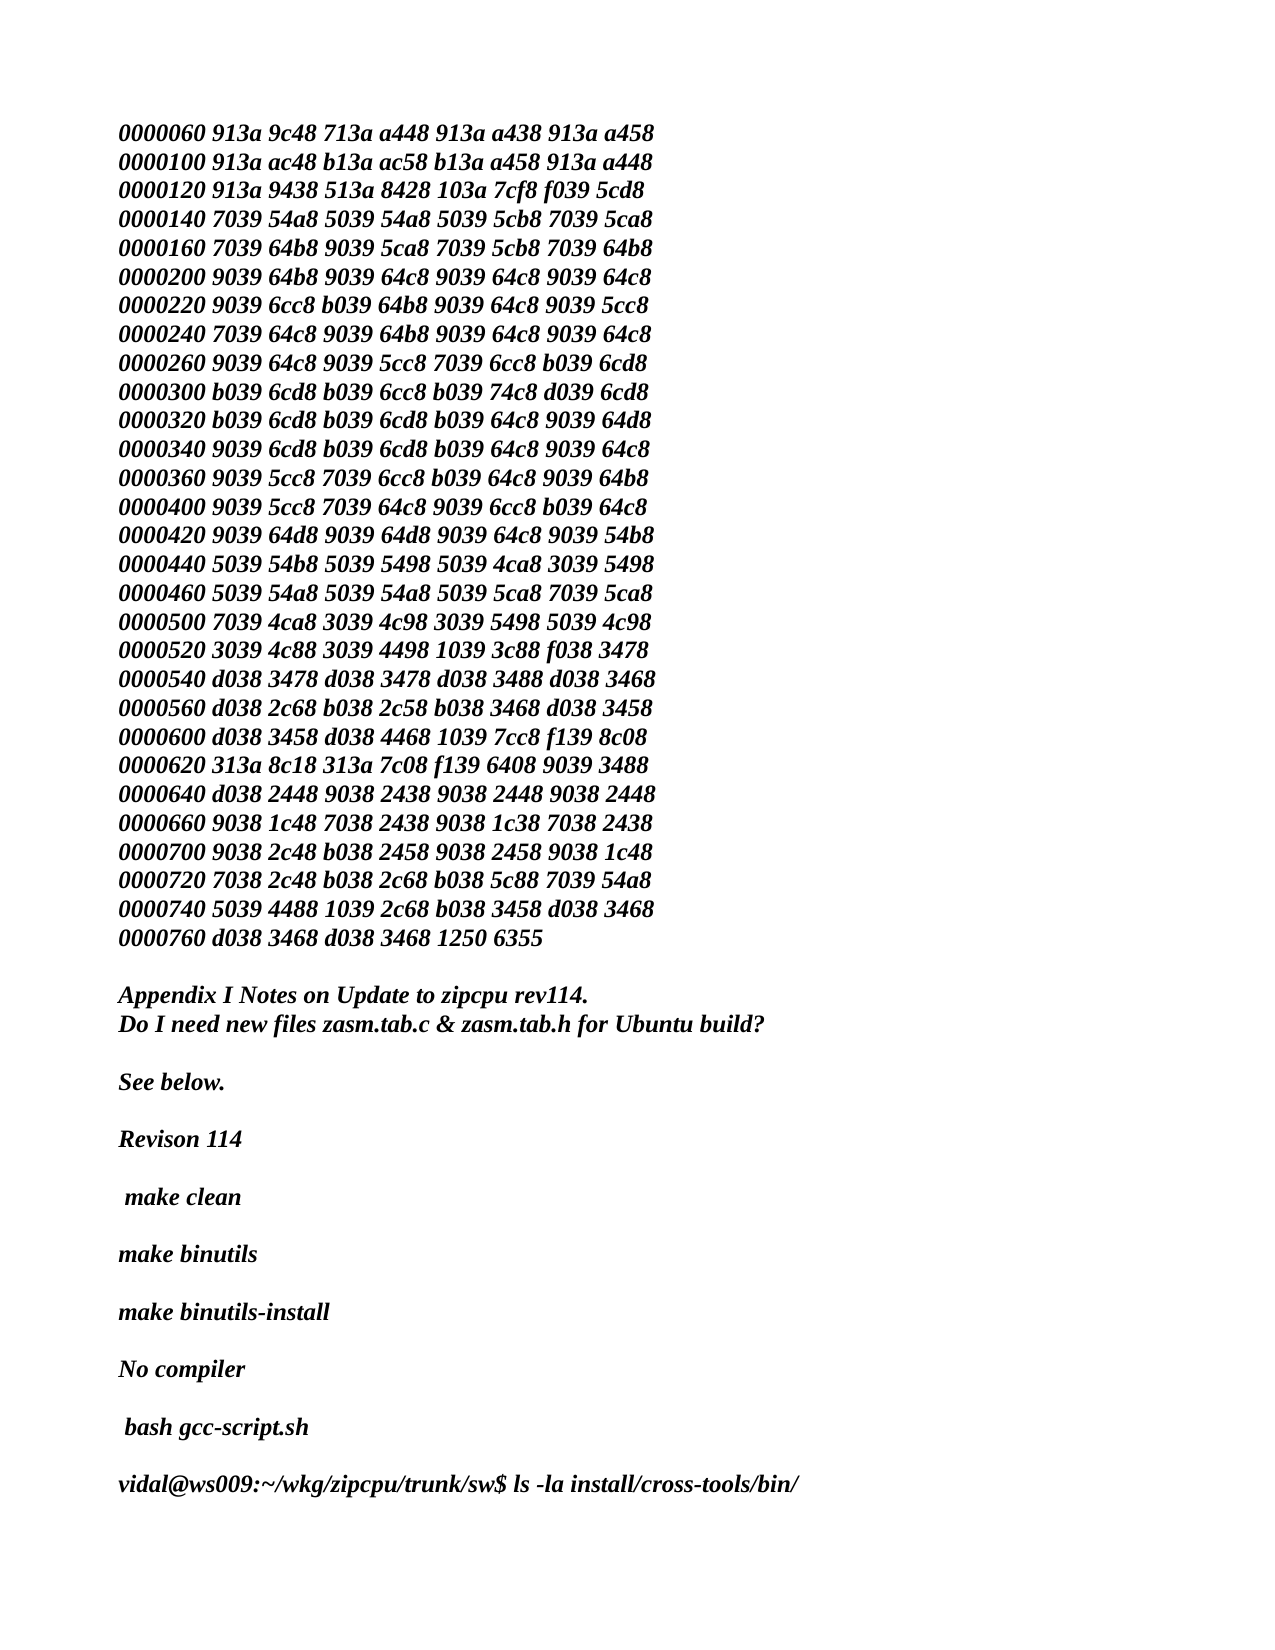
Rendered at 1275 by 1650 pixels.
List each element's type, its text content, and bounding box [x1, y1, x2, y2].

text bash gcc-script.sh [118, 1412, 1157, 1441]
text 0000700 9038 2c48 b038 2458 9038 2458 9038 1c48 [118, 837, 1157, 866]
text 0000420 9039 64d8 9039 64d8 9039 64c8 9039 54b8 [118, 521, 1157, 549]
text 0000320 b039 6cd8 b039 6cd8 b039 64c8 9039 64d8 [118, 406, 1157, 434]
text 0000260 9039 64c8 9039 5cc8 7039 6cc8 b039 6cd8 [118, 348, 1157, 377]
text 0000120 913a 9438 513a 8428 103a 7cf8 f039 5cd8 [118, 176, 1157, 204]
text 0000400 9039 5cc8 7039 64c8 9039 6cc8 b039 64c8 [118, 492, 1157, 521]
text 0000200 9039 64b8 9039 64c8 9039 64c8 9039 64c8 [118, 262, 1157, 291]
text 0000720 7038 2c48 b038 2c68 b038 5c88 7039 54a8 [118, 866, 1157, 894]
text 0000560 d038 2c68 b038 2c58 b038 3468 d038 3458 [118, 693, 1157, 722]
text Do I need new files zasm.tab.c & zasm.tab.h for Ubuntu build? [118, 1009, 1157, 1038]
text 0000140 7039 54a8 5039 54a8 5039 5cb8 7039 5ca8 [118, 204, 1157, 233]
text 0000500 7039 4ca8 3039 4c98 3039 5498 5039 4c98 [118, 607, 1157, 636]
text 0000660 9038 1c48 7038 2438 9038 1c38 7038 2438 [118, 808, 1157, 837]
text make binutils-install [118, 1297, 1157, 1326]
text 0000520 3039 4c88 3039 4498 1039 3c88 f038 3478 [118, 636, 1157, 664]
text 0000460 5039 54a8 5039 54a8 5039 5ca8 7039 5ca8 [118, 578, 1157, 607]
text 0000100 913a ac48 b13a ac58 b13a a458 913a a448 [118, 147, 1157, 176]
text 0000740 5039 4488 1039 2c68 b038 3458 d038 3468 [118, 894, 1157, 923]
text 0000360 9039 5cc8 7039 6cc8 b039 64c8 9039 64b8 [118, 463, 1157, 492]
text vidal@ws009:~/wkg/zipcpu/trunk/sw$ ls -la install/cross-tools/bin/ [118, 1469, 1157, 1498]
text No compiler [118, 1354, 1157, 1383]
text Appendix I Notes on Update to zipcpu rev114. [118, 981, 1157, 1009]
text make binutils [118, 1239, 1157, 1268]
text 0000060 913a 9c48 713a a448 913a a438 913a a458 [118, 118, 1157, 147]
text See below. [118, 1067, 1157, 1096]
text 0000300 b039 6cd8 b039 6cc8 b039 74c8 d039 6cd8 [118, 377, 1157, 406]
text 0000540 d038 3478 d038 3478 d038 3488 d038 3468 [118, 664, 1157, 693]
text 0000160 7039 64b8 9039 5ca8 7039 5cb8 7039 64b8 [118, 233, 1157, 262]
text 0000760 d038 3468 d038 3468 1250 6355 [118, 923, 1157, 952]
text 0000440 5039 54b8 5039 5498 5039 4ca8 3039 5498 [118, 549, 1157, 578]
text 0000620 313a 8c18 313a 7c08 f139 6408 9039 3488 [118, 751, 1157, 779]
text 0000240 7039 64c8 9039 64b8 9039 64c8 9039 64c8 [118, 319, 1157, 348]
text Revison 114 [118, 1124, 1157, 1153]
text 0000220 9039 6cc8 b039 64b8 9039 64c8 9039 5cc8 [118, 291, 1157, 319]
text 0000640 d038 2448 9038 2438 9038 2448 9038 2448 [118, 779, 1157, 808]
text 0000340 9039 6cd8 b039 6cd8 b039 64c8 9039 64c8 [118, 434, 1157, 463]
text 0000600 d038 3458 d038 4468 1039 7cc8 f139 8c08 [118, 722, 1157, 751]
text make clean [118, 1182, 1157, 1211]
